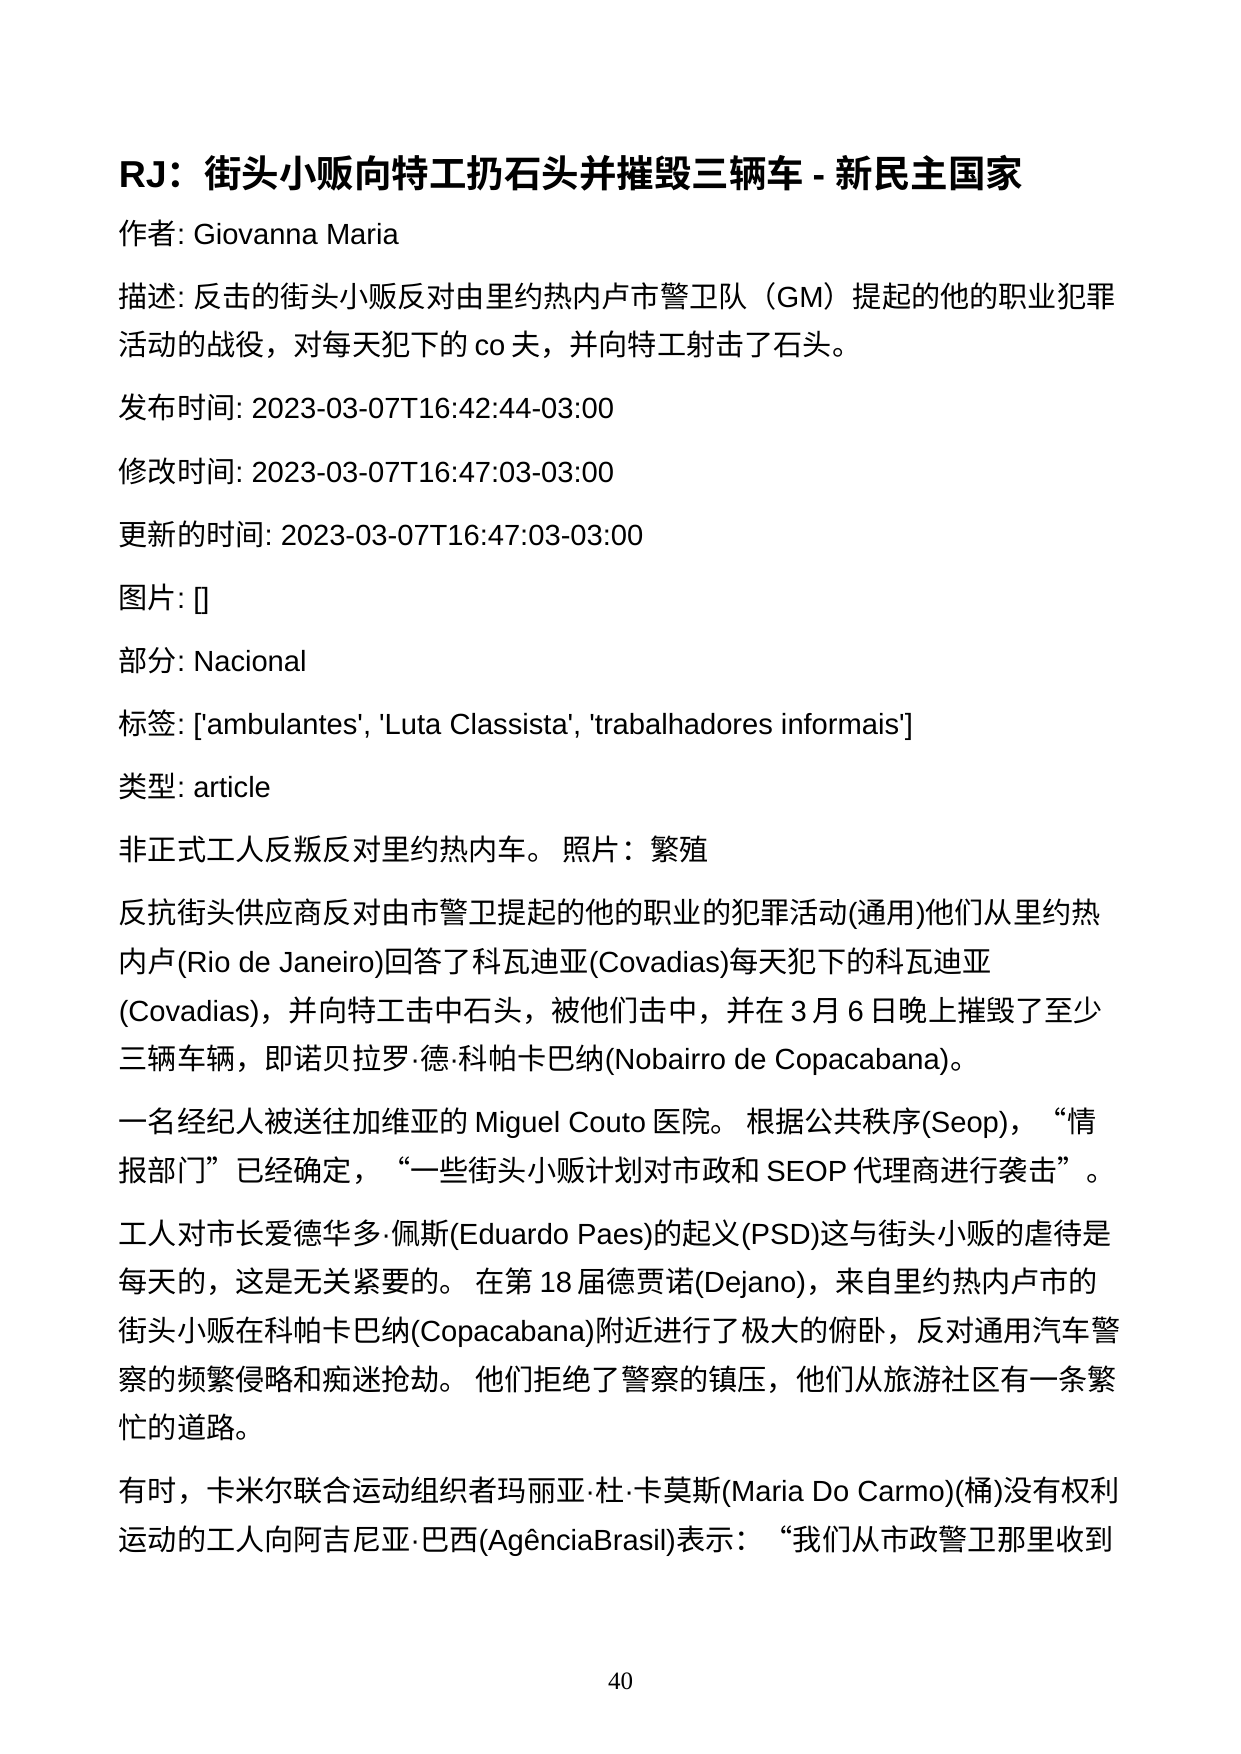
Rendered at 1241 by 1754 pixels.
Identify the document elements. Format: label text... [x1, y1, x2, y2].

text 标签: ['ambulantes', 'Luta Classista', 'trabalhadores informais'] [118, 701, 1122, 743]
text 工人对市长爱德华多·佩斯(Eduardo Paes)的起义(PSD)这与街头小贩的虐待是每天的，这是无关紧要的。 在第18届德贾诺(Dejano)，来自里约热内卢市的街头小贩在科帕卡巴纳(Copacabana)附近进行了极大的俯卧，反对通用汽车警察的频繁侵略和痴迷抢劫。 他们拒绝了警察的镇压，他们从旅游社区有一条繁忙的道路。 [118, 1211, 1122, 1447]
text 一名经纪人被送往加维亚的Miguel Couto医院。 根据公共秩序(Seop)，“情报部门”已经确定，“一些街头小贩计划对市政和SEOP代理商进行袭击”。 [118, 1099, 1122, 1190]
text 有时，卡米尔联合运动组织者玛丽亚·杜·卡莫斯(Maria Do Carmo)(桶)没有权利运动的工人向阿吉尼亚·巴西(AgênciaBrasil)表示：“我们从市政警卫那里收到 [118, 1468, 1122, 1559]
text 图片: [] [118, 574, 1122, 617]
text 反抗街头供应商反对由市警卫提起的他的职业的犯罪活动(通用)他们从里约热内卢(Rio de Janeiro)回答了科瓦迪亚(Covadias)每天犯下的科瓦迪亚(Covadias)，并向特工击中石头，被他们击中，并在3月6日晚上摧毁了至少三辆车辆，即诺贝拉罗·德·科帕卡巴纳(Nobairro de Copacabana)。 [118, 890, 1122, 1078]
text 修改时间: 2023-03-07T16:47:03-03:00 [118, 448, 1122, 491]
text 作者: Giovanna Maria [118, 210, 1122, 253]
text 更新的时间: 2023-03-07T16:47:03-03:00 [118, 511, 1122, 554]
text 类型: article [118, 764, 1122, 806]
text 描述: 反击的街头小贩反对由里约热内卢市警卫队（GM）提起的他的职业犯罪活动的战役，对每天犯下的co夫，并向特工射击了石头。 [118, 273, 1122, 364]
text 发布时间: 2023-03-07T16:42:44-03:00 [118, 385, 1122, 427]
text 部分: Nacional [118, 638, 1122, 680]
subtitle RJ：街头小贩向特工扔石头并摧毁三辆车 - 新民主国家 [118, 143, 1122, 198]
text 非正式工人反叛反对里约热内车。 照片：繁殖 [118, 827, 1122, 869]
